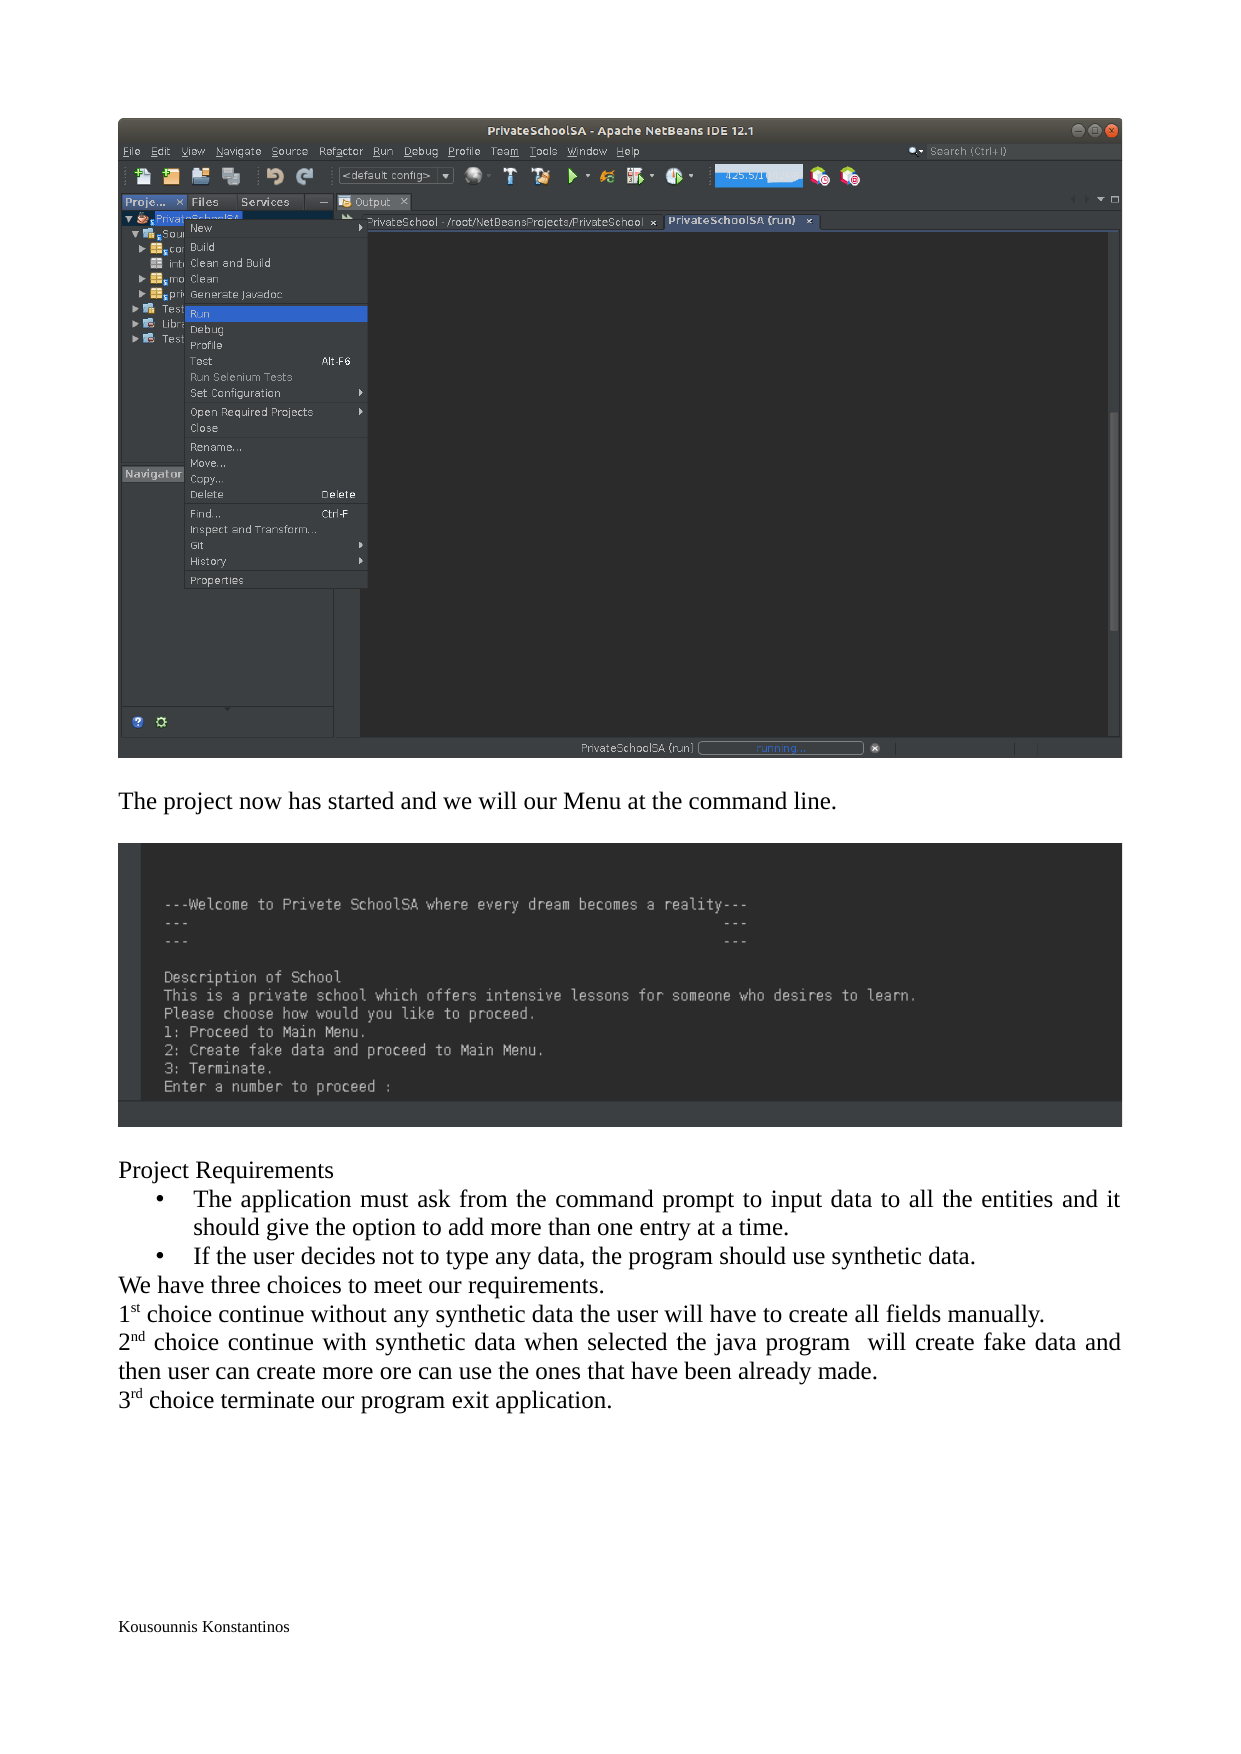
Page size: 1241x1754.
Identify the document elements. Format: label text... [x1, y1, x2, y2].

list The application must ask from the command prompt to input data to all the entities and it should give the option to add more than one entry at a time. [156, 1184, 1122, 1241]
list If the user decides not to type any data, the program should use synthetic data. [156, 1241, 1122, 1270]
text 3rd choice terminate our program exit application. [118, 1385, 1122, 1414]
text 2nd choice continue with synthetic data when selected the java program will create fake data and then user can create more ore can use the ones that have been already made. [118, 1327, 1122, 1385]
text We have three choices to meet our requirements. [118, 1270, 1122, 1299]
picture [118, 118, 1123, 758]
text The project now has started and we will our Menu at the command line. [118, 786, 1122, 815]
text 1st choice continue without any synthetic data the user will have to create all fields manually. [118, 1299, 1122, 1327]
text Project Requirements [118, 1155, 1122, 1184]
picture [118, 843, 1123, 1127]
